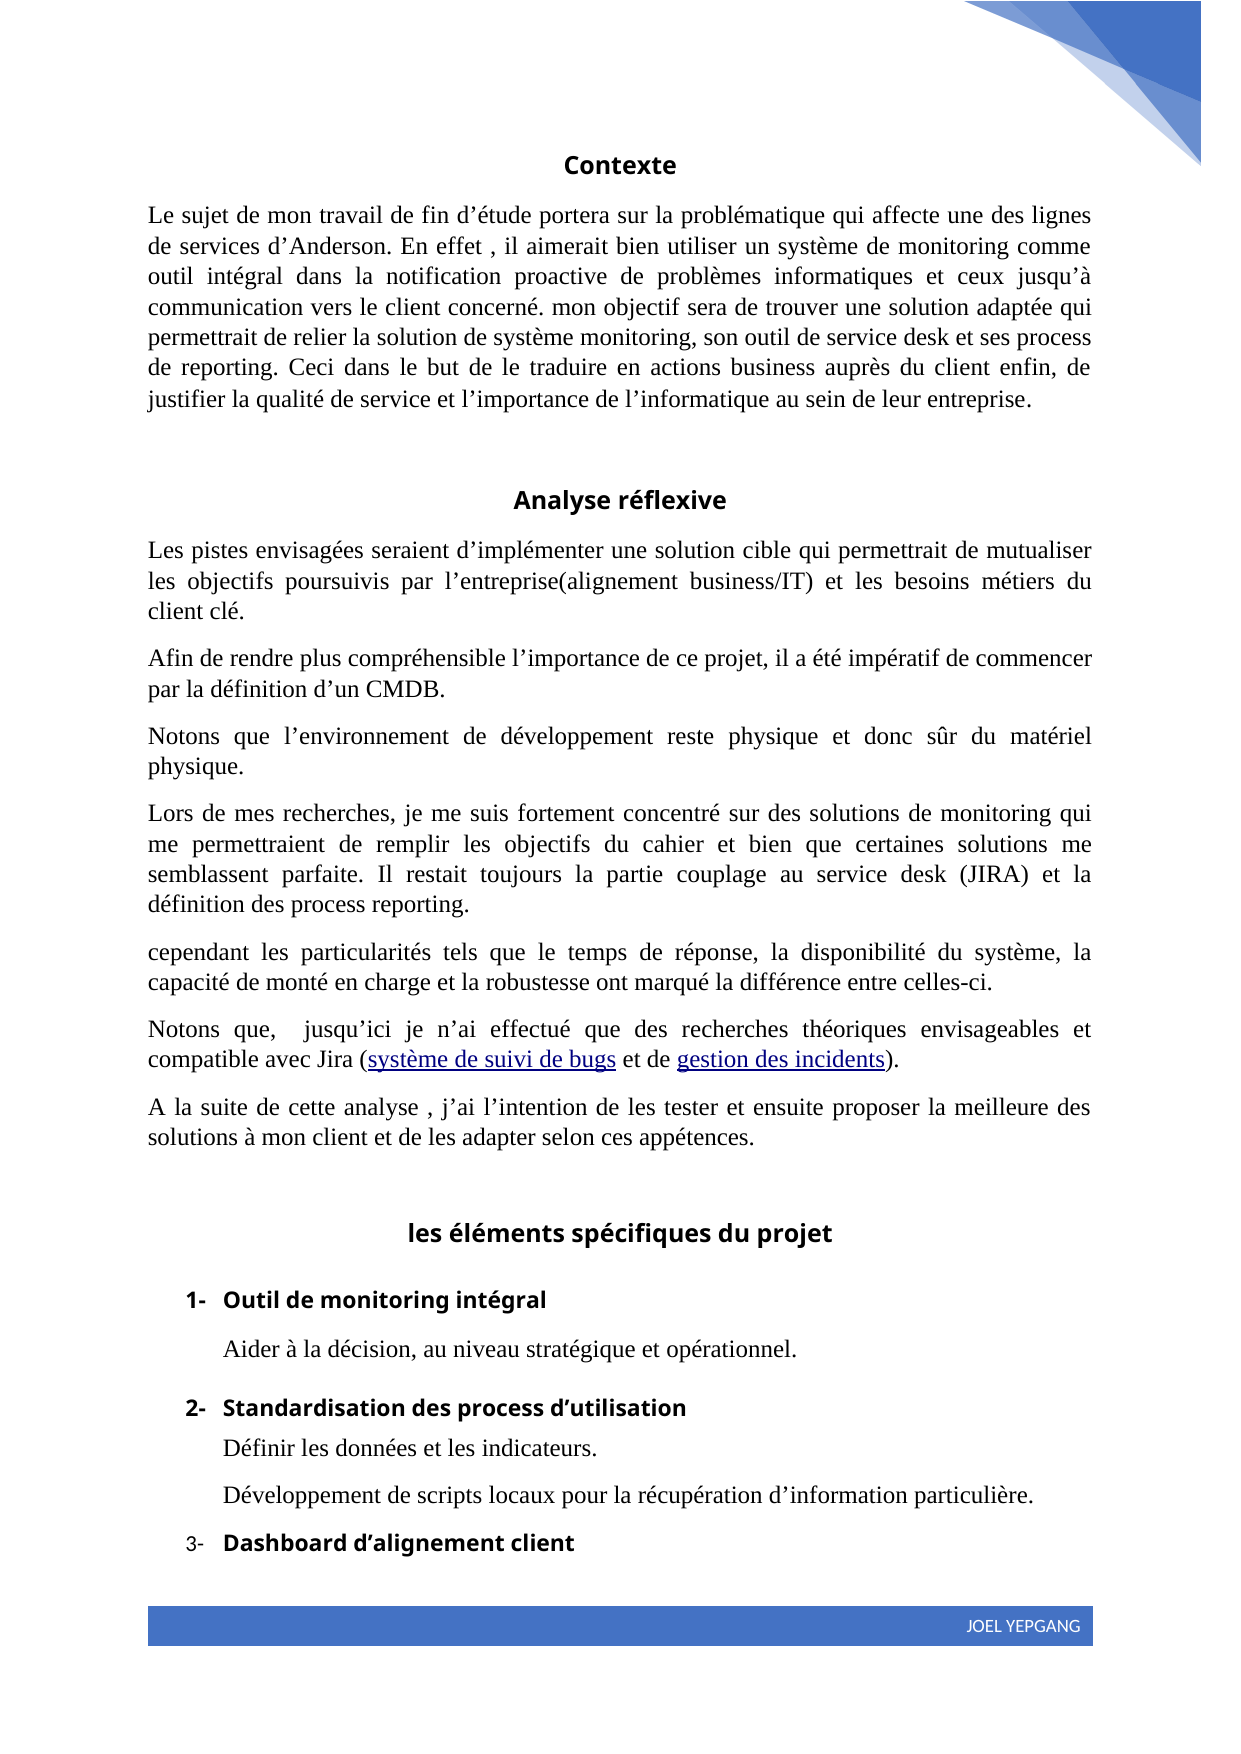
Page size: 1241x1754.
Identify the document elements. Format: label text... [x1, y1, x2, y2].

text A la suite de cette analyse , j’ai l’intention de les tester et ensuite proposer la meilleure des solutions à mon client et de les adapter selon ces appétences. [148, 1092, 1093, 1151]
list Définir les données et les indicateurs. [223, 1433, 1093, 1462]
text Analyse réflexive [148, 483, 1093, 517]
list Standardisation des process d’utilisation [185, 1392, 1093, 1423]
text Lors de mes recherches, je me suis fortement concentré sur des solutions de monitoring qui me permettraient de remplir les objectifs du cahier et bien que certaines solutions me semblassent parfaite. Il restait toujours la partie couplage au service desk (JIRA) et la définition des process reporting. [148, 798, 1093, 918]
text Notons que, jusqu’ici je n’ai effectué que des recherches théoriques envisageables et compatible avec Jira (système de suivi de bugs et de gestion des incidents). [148, 1014, 1093, 1073]
text Notons que l’environnement de développement reste physique et donc sûr du matériel physique. [148, 721, 1093, 780]
list Aider à la décision, au niveau stratégique et opérationnel. [223, 1334, 1093, 1363]
text Les pistes envisagées seraient d’implémenter une solution cible qui permettrait de mutualiser les objectifs poursuivis par l’entreprise(alignement business/IT) et les besoins métiers du client clé. [148, 535, 1093, 625]
text Le sujet de mon travail de fin d’étude portera sur la problématique qui affecte une des lignes de services d’Anderson. En effet , il aimerait bien utiliser un système de monitoring comme outil intégral dans la notification proactive de problèmes informatiques et ceux jusqu’à communication vers le client concerné. mon objectif sera de trouver une solution adaptée qui permettrait de relier la solution de système monitoring, son outil de service desk et ses process de reporting. Ceci dans le but de le traduire en actions business auprès du client enfin, de justifier la qualité de service et l’importance de l’informatique au sein de leur entreprise. [148, 200, 1093, 414]
text cependant les particularités tels que le temps de réponse, la disponibilité du système, la capacité de monté en charge et la robustesse ont marqué la différence entre celles-ci. [148, 937, 1093, 996]
text Contexte [148, 148, 1093, 182]
text les éléments spécifiques du projet [148, 1216, 1093, 1250]
text Afin de rendre plus compréhensible l’importance de ce projet, il a été impératif de commencer par la définition d’un CMDB. [148, 643, 1093, 702]
list Développement de scripts locaux pour la récupération d’information particulière. [223, 1480, 1093, 1509]
list Outil de monitoring intégral [185, 1284, 1093, 1316]
list Dashboard d’alignement client [185, 1527, 1093, 1559]
